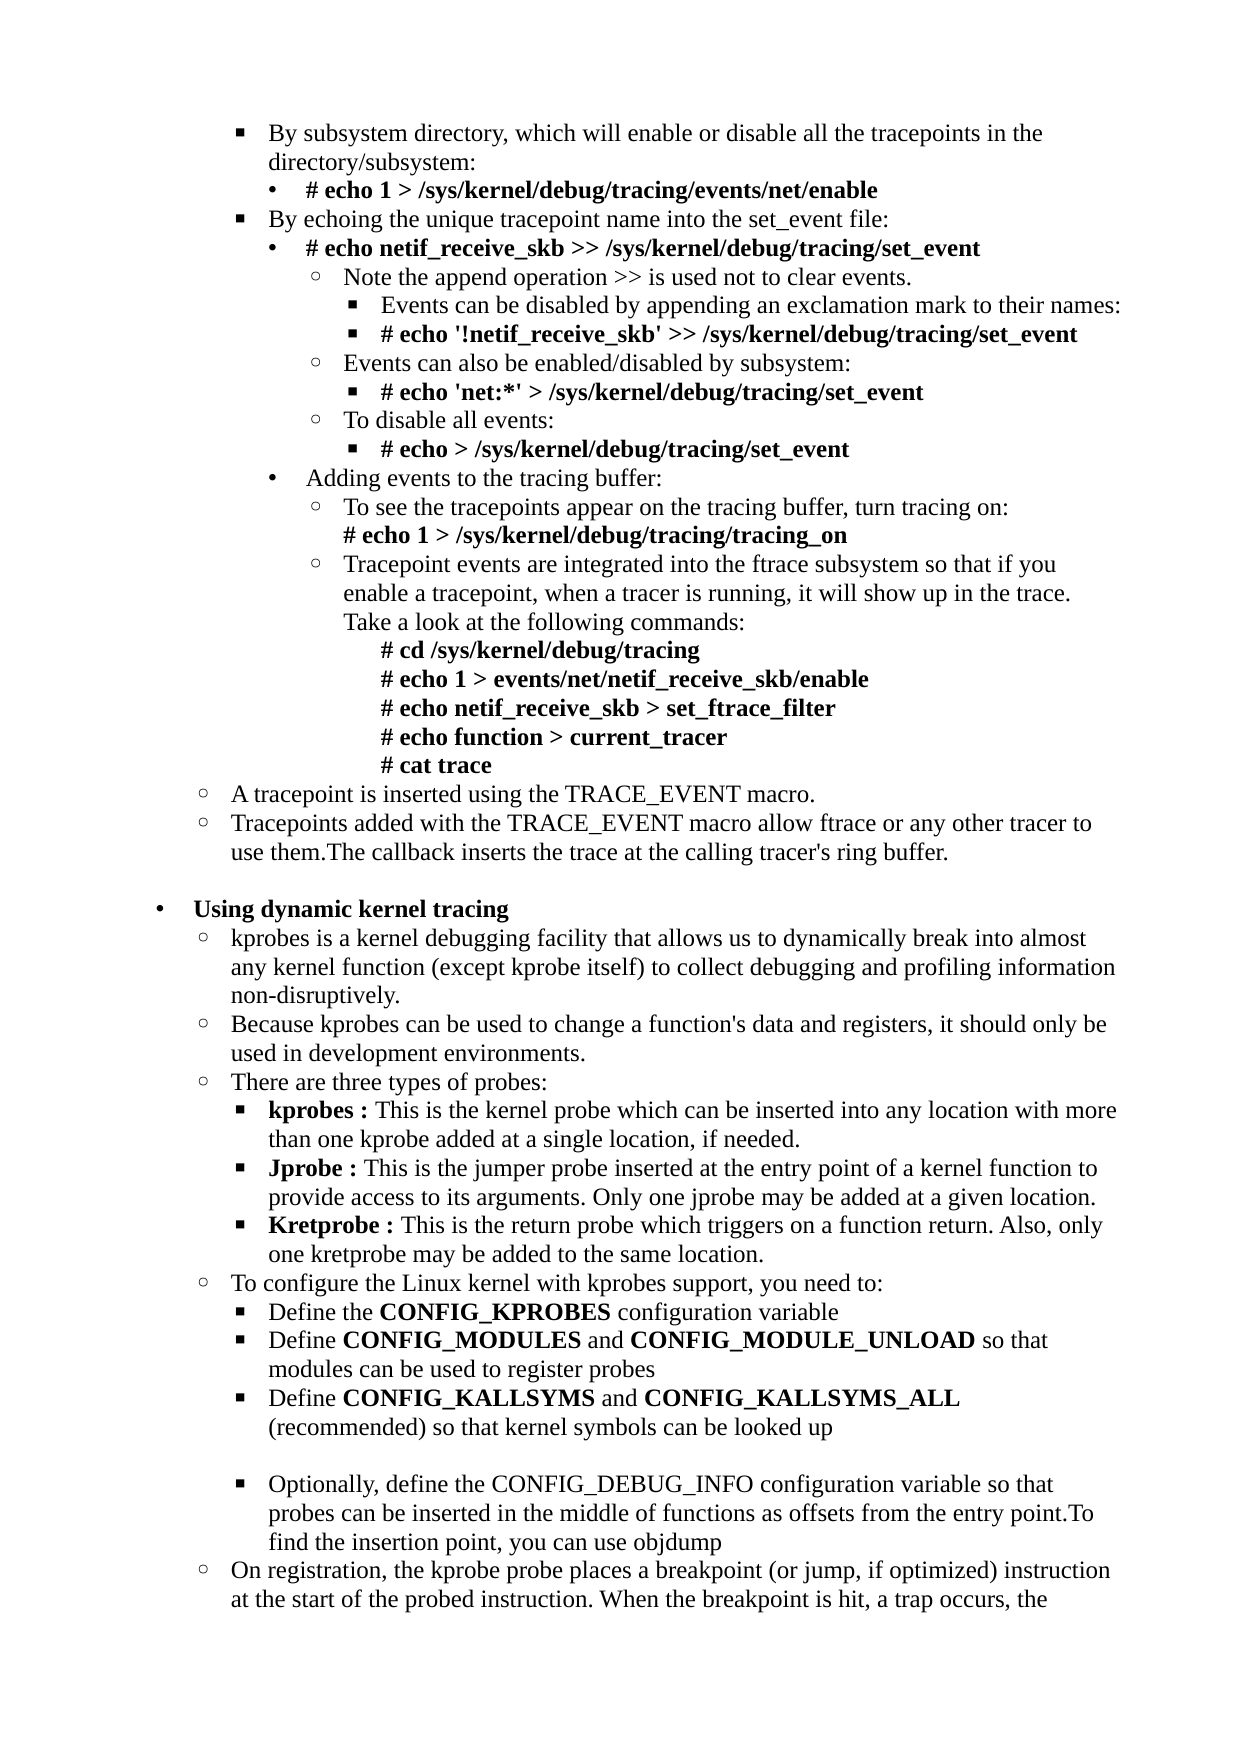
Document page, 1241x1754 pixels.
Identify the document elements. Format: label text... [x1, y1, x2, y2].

list # echo function > current_tracer [343, 722, 1122, 751]
list # echo '!netif_receive_skb' >> /sys/kernel/debug/tracing/set_event [343, 319, 1122, 348]
list There are three types of probes: [193, 1067, 1122, 1096]
list kprobes : This is the kernel probe which can be inserted into any location with more than one kprobe added at a single location, if needed. [231, 1096, 1122, 1153]
list # echo > /sys/kernel/debug/tracing/set_event [343, 434, 1122, 463]
list To configure the Linux kernel with kprobes support, you need to: [193, 1268, 1122, 1297]
list By echoing the unique tracepoint name into the set_event file: [231, 204, 1122, 233]
list Define CONFIG_KALLSYMS and CONFIG_KALLSYMS_ALL (recommended) so that kernel symbols can be looked up [231, 1383, 1122, 1441]
list To disable all events: [306, 406, 1122, 434]
list Adding events to the tracing buffer: [268, 463, 1122, 492]
list Tracepoints added with the TRACE_EVENT macro allow ftrace or any other tracer to use them.The callback inserts the trace at the calling tracer's ring buffer. [193, 808, 1122, 866]
list By subsystem directory, which will enable or disable all the tracepoints in the directory/subsystem: [231, 118, 1122, 176]
list Events can be disabled by appending an exclamation mark to their names: [343, 291, 1122, 319]
list Kretprobe : This is the return probe which triggers on a function return. Also, only one kretprobe may be added to the same location. [231, 1211, 1122, 1268]
list On registration, the kprobe probe places a breakpoint (or jump, if optimized) instruction at the start of the probed instruction. When the breakpoint is hit, a trap occurs, the [193, 1556, 1122, 1613]
list Tracepoint events are integrated into the ftrace subsystem so that if you enable a tracepoint, when a tracer is running, it will show up in the trace. Take a look at the following commands: [306, 549, 1122, 636]
list Note the append operation >> is used not to clear events. [306, 262, 1122, 291]
list # echo netif_receive_skb > set_ftrace_filter [343, 693, 1122, 722]
list Define CONFIG_MODULES and CONFIG_MODULE_UNLOAD so that modules can be used to register probes [231, 1326, 1122, 1383]
list # echo 1 > events/net/netif_receive_skb/enable [343, 664, 1122, 693]
list Events can also be enabled/disabled by subsystem: [306, 348, 1122, 377]
list # echo 1 > /sys/kernel/debug/tracing/tracing_on [306, 521, 1122, 549]
list To see the tracepoints appear on the tracing buffer, turn tracing on: [306, 492, 1122, 521]
list kprobes is a kernel debugging facility that allows us to dynamically break into almost any kernel function (except kprobe itself) to collect debugging and profiling information non-disruptively. [193, 923, 1122, 1009]
list Because kprobes can be used to change a function's data and registers, it should only be used in development environments. [193, 1009, 1122, 1067]
list A tracepoint is inserted using the TRACE_EVENT macro. [193, 779, 1122, 808]
list Optionally, define the CONFIG_DEBUG_INFO configuration variable so that probes can be inserted in the middle of functions as offsets from the entry point.To find the insertion point, you can use objdump [231, 1469, 1122, 1556]
list Using dynamic kernel tracing [156, 894, 1122, 923]
list Jprobe : This is the jumper probe inserted at the entry point of a kernel function to provide access to its arguments. Only one jprobe may be added at a given location. [231, 1153, 1122, 1211]
list # echo 1 > /sys/kernel/debug/tracing/events/net/enable [268, 176, 1122, 204]
list # cat trace [343, 751, 1122, 779]
list Define the CONFIG_KPROBES configuration variable [231, 1297, 1122, 1326]
list # cd /sys/kernel/debug/tracing [343, 636, 1122, 664]
list # echo netif_receive_skb >> /sys/kernel/debug/tracing/set_event [268, 233, 1122, 262]
list # echo 'net:*' > /sys/kernel/debug/tracing/set_event [343, 377, 1122, 406]
